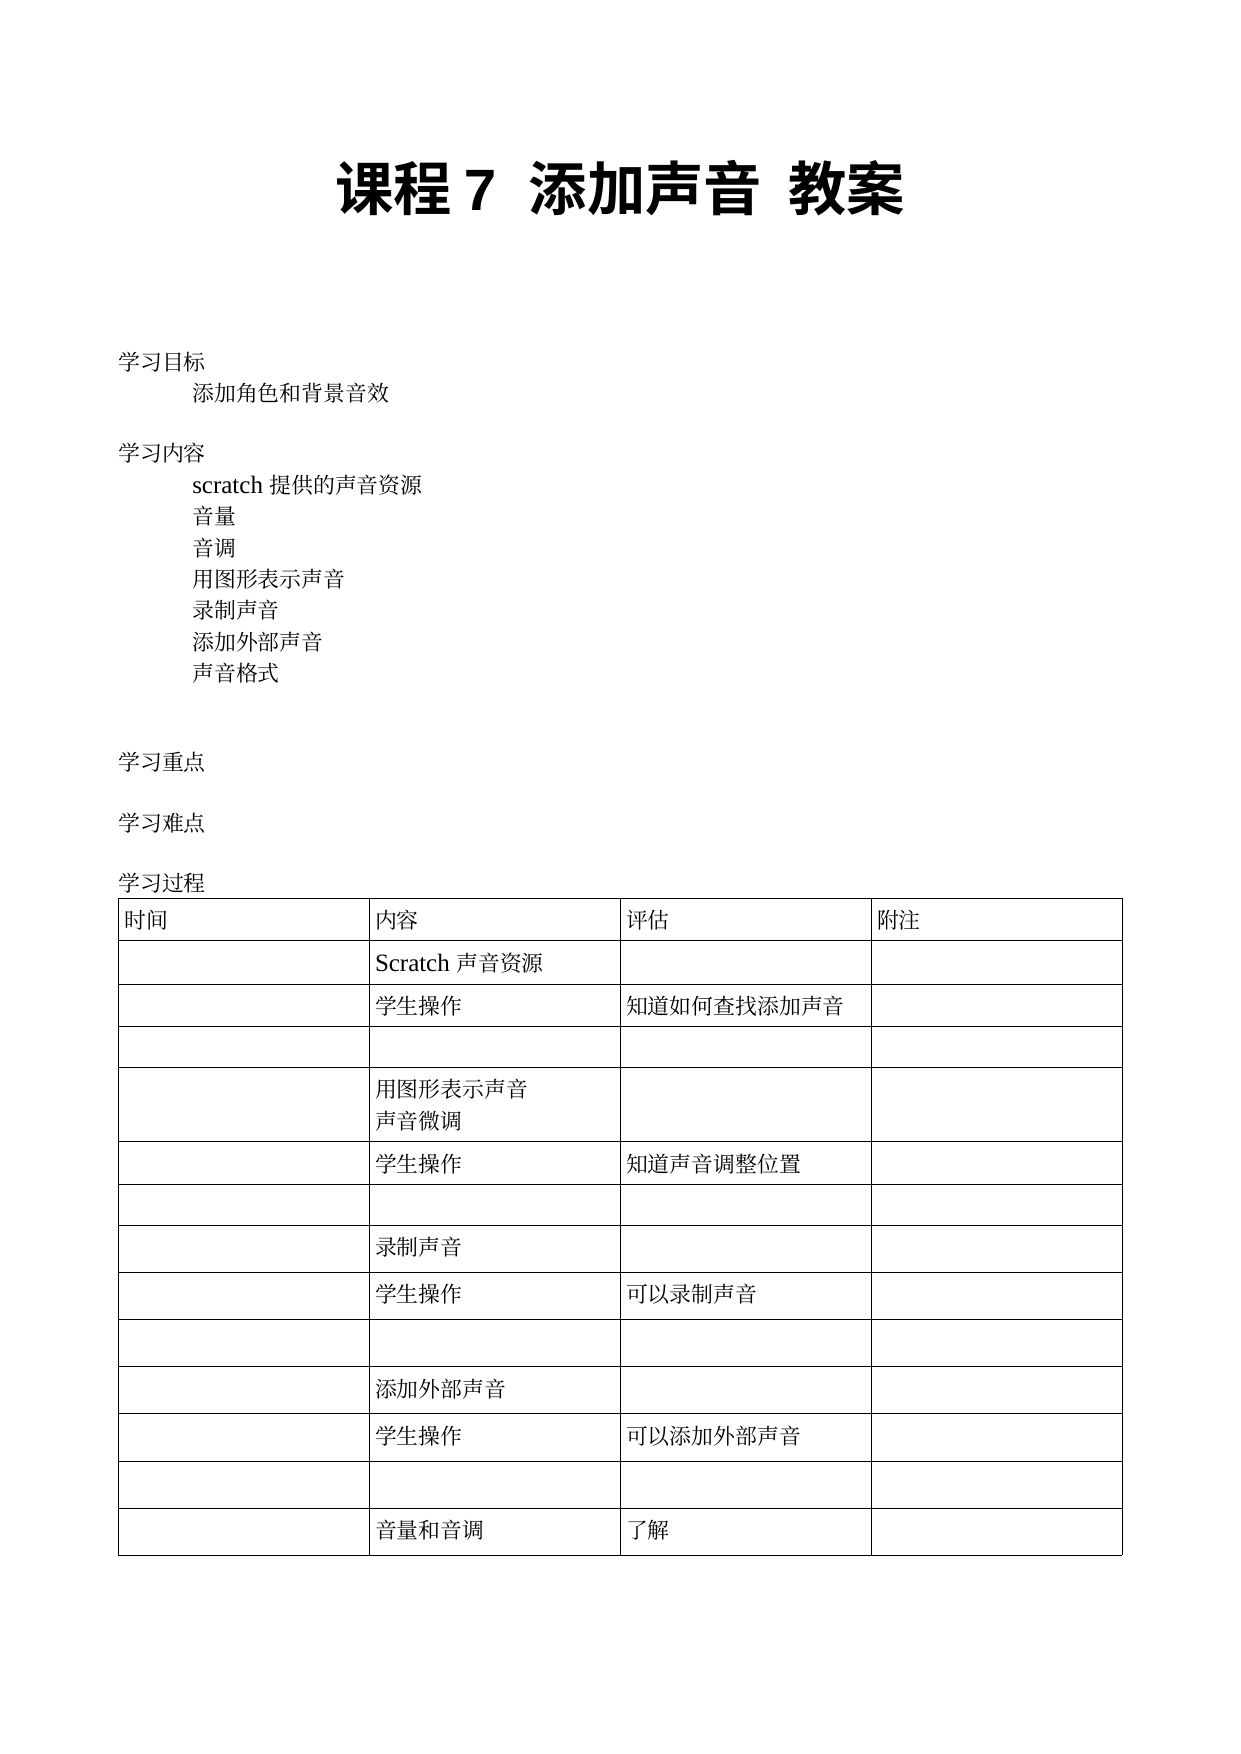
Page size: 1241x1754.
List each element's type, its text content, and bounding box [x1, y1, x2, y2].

table_cell 可以录制声音 [621, 1273, 871, 1319]
table_cell [119, 1509, 369, 1555]
table_cell [370, 1027, 620, 1067]
table_cell [119, 1320, 369, 1366]
table_cell [621, 1320, 871, 1366]
table_cell [621, 941, 871, 983]
table_cell [872, 1273, 1122, 1319]
table_cell [119, 1273, 369, 1319]
table_cell 了解 [621, 1509, 871, 1555]
table_cell 添加外部声音 [370, 1367, 620, 1413]
table_cell [872, 1462, 1122, 1508]
text 添加角色和背景音效 [118, 376, 1122, 408]
table_cell [621, 1367, 871, 1413]
table_cell 学生操作 [370, 1273, 620, 1319]
text 用图形表示声音 [118, 562, 1122, 594]
table_cell [370, 1185, 620, 1224]
text 学习过程 [118, 866, 1122, 897]
table_cell 可以添加外部声音 [621, 1414, 871, 1461]
table_cell [621, 1068, 871, 1141]
table_cell 知道如何查找添加声音 [621, 985, 871, 1026]
table_cell [119, 1185, 369, 1224]
text 录制声音 [118, 594, 1122, 625]
text 学习内容 [118, 436, 1122, 468]
table_cell [872, 1320, 1122, 1366]
table_cell [872, 1185, 1122, 1224]
table_cell [119, 1414, 369, 1461]
table_cell [621, 1462, 871, 1508]
table_cell 学生操作 [370, 1414, 620, 1461]
table_cell [872, 1142, 1122, 1184]
table_cell [872, 1509, 1122, 1555]
table_cell 音量和音调 [370, 1509, 620, 1555]
table_cell [872, 985, 1122, 1026]
text 音调 [118, 531, 1122, 562]
text 声音格式 [118, 657, 1122, 688]
table_cell [119, 941, 369, 983]
text 学习难点 [118, 806, 1122, 837]
table_cell 用图形表示声音 声音微调 [370, 1068, 620, 1141]
table_cell [872, 941, 1122, 983]
text scratch 提供的声音资源 [118, 468, 1122, 499]
table_cell [872, 1414, 1122, 1461]
table_cell [872, 1367, 1122, 1413]
table_header 评估 [621, 899, 871, 940]
table_cell [119, 1142, 369, 1184]
table_cell [872, 1226, 1122, 1272]
table_cell [119, 1367, 369, 1413]
table_cell [119, 1226, 369, 1272]
table_cell [370, 1462, 620, 1508]
title 课程7 添加声音 教案 [118, 143, 1122, 228]
text 添加外部声音 [118, 625, 1122, 657]
text 学习目标 [118, 345, 1122, 376]
table_header 时间 [119, 899, 369, 940]
table_header 附注 [872, 899, 1122, 940]
table_cell 学生操作 [370, 985, 620, 1026]
table_cell 学生操作 [370, 1142, 620, 1184]
table_cell [872, 1068, 1122, 1141]
table_cell [621, 1185, 871, 1224]
table_cell [119, 985, 369, 1026]
table_cell [872, 1027, 1122, 1067]
table_cell [119, 1027, 369, 1067]
text 学习重点 [118, 746, 1122, 777]
table_cell [119, 1462, 369, 1508]
table_cell [370, 1320, 620, 1366]
table_cell Scratch 声音资源 [370, 941, 620, 983]
table_cell [621, 1027, 871, 1067]
table_cell [621, 1226, 871, 1272]
table_cell 录制声音 [370, 1226, 620, 1272]
text 音量 [118, 499, 1122, 531]
table_cell [119, 1068, 369, 1141]
table_cell 知道声音调整位置 [621, 1142, 871, 1184]
table_header 内容 [370, 899, 620, 940]
